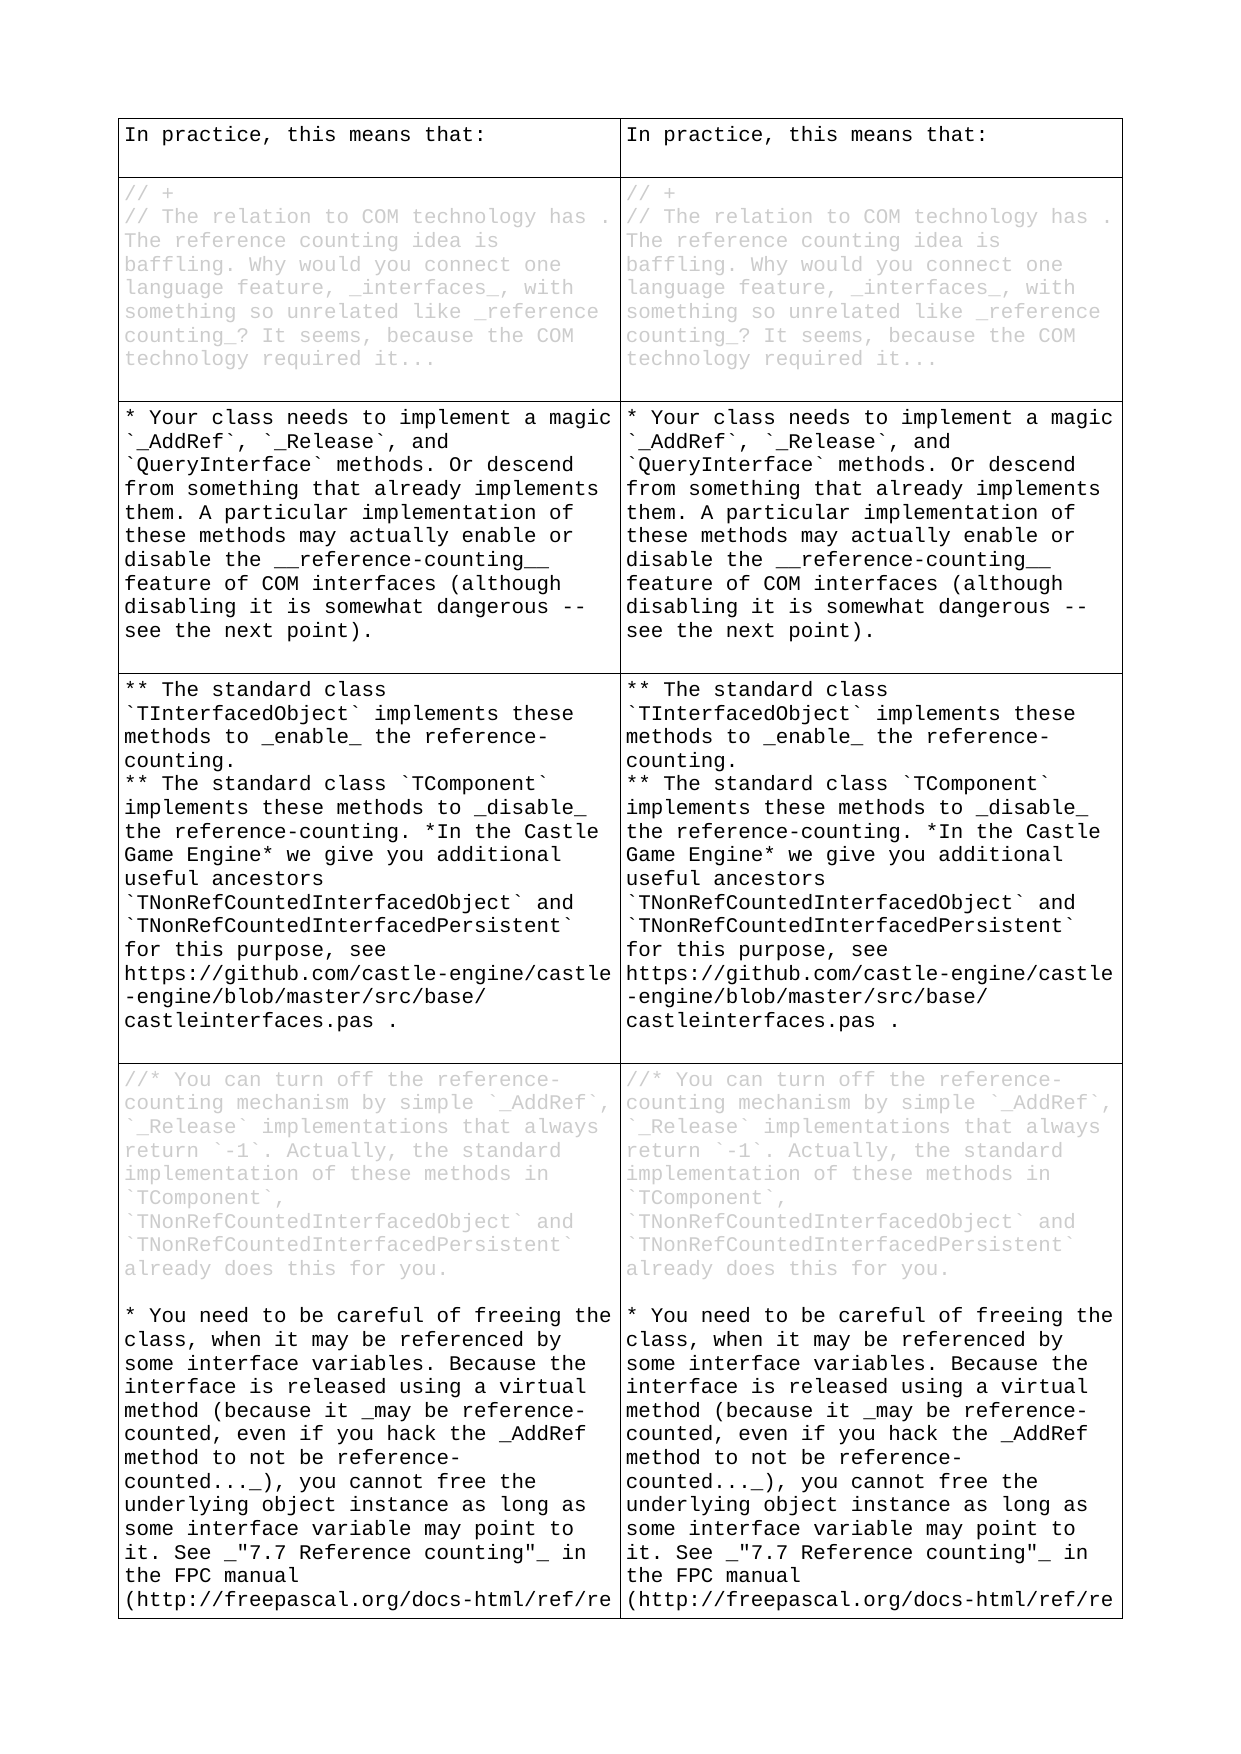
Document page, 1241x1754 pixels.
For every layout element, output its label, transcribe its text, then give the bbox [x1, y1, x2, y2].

table_cell In practice, this means that: [621, 119, 1122, 177]
table_cell //* You can turn off the reference-counting mechanism by simple `_AddRef`, `_Release` implementations that always return `-1`. Actually, the standard implementation of these methods in `TComponent`, `TNonRefCountedInterfacedObject` and `TNonRefCountedInterfacedPersistent` already does this for you. * You need to be careful of freeing the class, when it may be referenced by some interface variables. Because the interface is released using a virtual method (because it _may be reference-counted, even if you hack the _AddRef method to not be reference-counted..._), you cannot free the underlying object instance as long as some interface variable may point to it. See _"7.7 Reference counting"_ in the FPC manual (http://freepascal.org/docs-html/ref/re [119, 1064, 620, 1618]
table_cell // + // The relation to COM technology has . The reference counting idea is baffling. Why would you connect one language feature, _interfaces_, with something so unrelated like _reference counting_? It seems, because the COM technology required it... [119, 178, 620, 401]
table_cell ** The standard class `TInterfacedObject` implements these methods to _enable_ the reference-counting. ** The standard class `TComponent` implements these methods to _disable_ the reference-counting. *In the Castle Game Engine* we give you additional useful ancestors `TNonRefCountedInterfacedObject` and `TNonRefCountedInterfacedPersistent` for this purpose, see https://github.com/castle-engine/castle-engine/blob/master/src/base/castleinterfaces.pas . [621, 674, 1122, 1063]
table_cell * Your class needs to implement a magic `_AddRef`, `_Release`, and `QueryInterface` methods. Or descend from something that already implements them. A particular implementation of these methods may actually enable or disable the __reference-counting__ feature of COM interfaces (although disabling it is somewhat dangerous -- see the next point). [119, 402, 620, 673]
table_cell // + // The relation to COM technology has . The reference counting idea is baffling. Why would you connect one language feature, _interfaces_, with something so unrelated like _reference counting_? It seems, because the COM technology required it... [621, 178, 1122, 401]
table_cell //* You can turn off the reference-counting mechanism by simple `_AddRef`, `_Release` implementations that always return `-1`. Actually, the standard implementation of these methods in `TComponent`, `TNonRefCountedInterfacedObject` and `TNonRefCountedInterfacedPersistent` already does this for you. * You need to be careful of freeing the class, when it may be referenced by some interface variables. Because the interface is released using a virtual method (because it _may be reference-counted, even if you hack the _AddRef method to not be reference-counted..._), you cannot free the underlying object instance as long as some interface variable may point to it. See _"7.7 Reference counting"_ in the FPC manual (http://freepascal.org/docs-html/ref/re [621, 1064, 1122, 1618]
table_cell * Your class needs to implement a magic `_AddRef`, `_Release`, and `QueryInterface` methods. Or descend from something that already implements them. A particular implementation of these methods may actually enable or disable the __reference-counting__ feature of COM interfaces (although disabling it is somewhat dangerous -- see the next point). [621, 402, 1122, 673]
table_cell ** The standard class `TInterfacedObject` implements these methods to _enable_ the reference-counting. ** The standard class `TComponent` implements these methods to _disable_ the reference-counting. *In the Castle Game Engine* we give you additional useful ancestors `TNonRefCountedInterfacedObject` and `TNonRefCountedInterfacedPersistent` for this purpose, see https://github.com/castle-engine/castle-engine/blob/master/src/base/castleinterfaces.pas . [119, 674, 620, 1063]
table_cell In practice, this means that: [119, 119, 620, 177]
